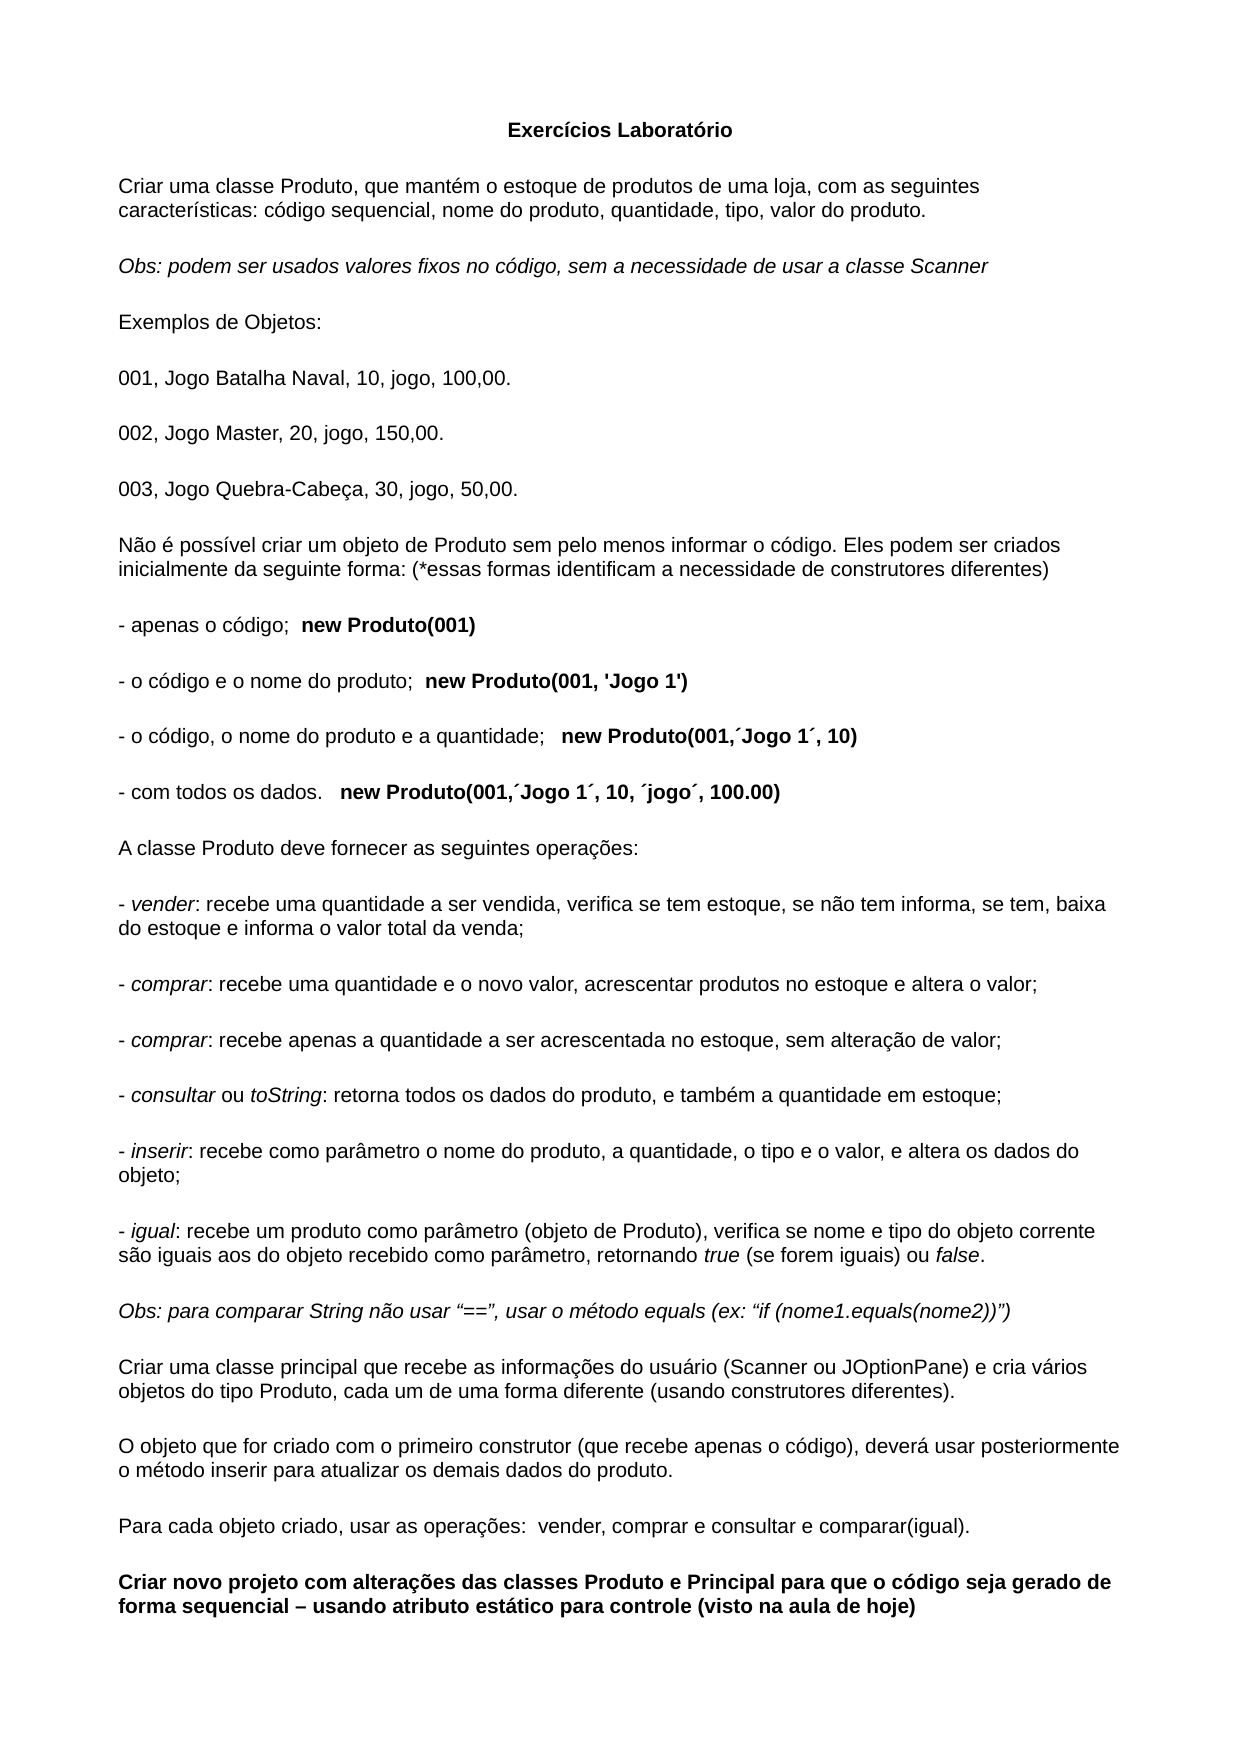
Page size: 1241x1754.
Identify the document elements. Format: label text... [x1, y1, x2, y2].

text A classe Produto deve fornecer as seguintes operações: [118, 836, 1122, 860]
text 002, Jogo Master, 20, jogo, 150,00. [118, 421, 1122, 445]
text Criar uma classe principal que recebe as informações do usuário (Scanner ou JOptionPane) e cria vários objetos do tipo Produto, cada um de uma forma diferente (usando construtores diferentes). [118, 1354, 1122, 1402]
text - inserir: recebe como parâmetro o nome do produto, a quantidade, o tipo e o valor, e altera os dados do objeto; [118, 1139, 1122, 1187]
text - com todos os dados. new Produto(001,´Jogo 1´, 10, ´jogo´, 100.00) [118, 780, 1122, 804]
text Exemplos de Objetos: [118, 309, 1122, 333]
text Não é possível criar um objeto de Produto sem pelo menos informar o código. Eles podem ser criados inicialmente da seguinte forma: (*essas formas identificam a necessidade de construtores diferentes) [118, 533, 1122, 581]
text O objeto que for criado com o primeiro construtor (que recebe apenas o código), deverá usar posteriormente o método inserir para atualizar os demais dados do produto. [118, 1434, 1122, 1482]
text 001, Jogo Batalha Naval, 10, jogo, 100,00. [118, 365, 1122, 389]
text - apenas o código; new Produto(001) [118, 613, 1122, 637]
text Exercícios Laboratório [118, 118, 1122, 142]
text - o código, o nome do produto e a quantidade; new Produto(001,´Jogo 1´, 10) [118, 724, 1122, 748]
text - o código e o nome do produto; new Produto(001, 'Jogo 1') [118, 668, 1122, 692]
text Para cada objeto criado, usar as operações: vender, comprar e consultar e comparar(igual). [118, 1514, 1122, 1538]
text - igual: recebe um produto como parâmetro (objeto de Produto), verifica se nome e tipo do objeto corrente são iguais aos do objeto recebido como parâmetro, retornando true (se forem iguais) ou false. [118, 1219, 1122, 1267]
text - comprar: recebe uma quantidade e o novo valor, acrescentar produtos no estoque e altera o valor; [118, 972, 1122, 996]
text Criar uma classe Produto, que mantém o estoque de produtos de uma loja, com as seguintes características: código sequencial, nome do produto, quantidade, tipo, valor do produto. [118, 174, 1122, 222]
text - consultar ou toString: retorna todos os dados do produto, e também a quantidade em estoque; [118, 1083, 1122, 1107]
text Obs: para comparar String não usar “==”, usar o método equals (ex: “if (nome1.equals(nome2))”) [118, 1299, 1122, 1323]
text - comprar: recebe apenas a quantidade a ser acrescentada no estoque, sem alteração de valor; [118, 1027, 1122, 1051]
text Criar novo projeto com alterações das classes Produto e Principal para que o código seja gerado de forma sequencial – usando atributo estático para controle (visto na aula de hoje) [118, 1570, 1122, 1618]
text Obs: podem ser usados valores fixos no código, sem a necessidade de usar a classe Scanner [118, 254, 1122, 278]
text 003, Jogo Quebra-Cabeça, 30, jogo, 50,00. [118, 477, 1122, 501]
text - vender: recebe uma quantidade a ser vendida, verifica se tem estoque, se não tem informa, se tem, baixa do estoque e informa o valor total da venda; [118, 892, 1122, 940]
